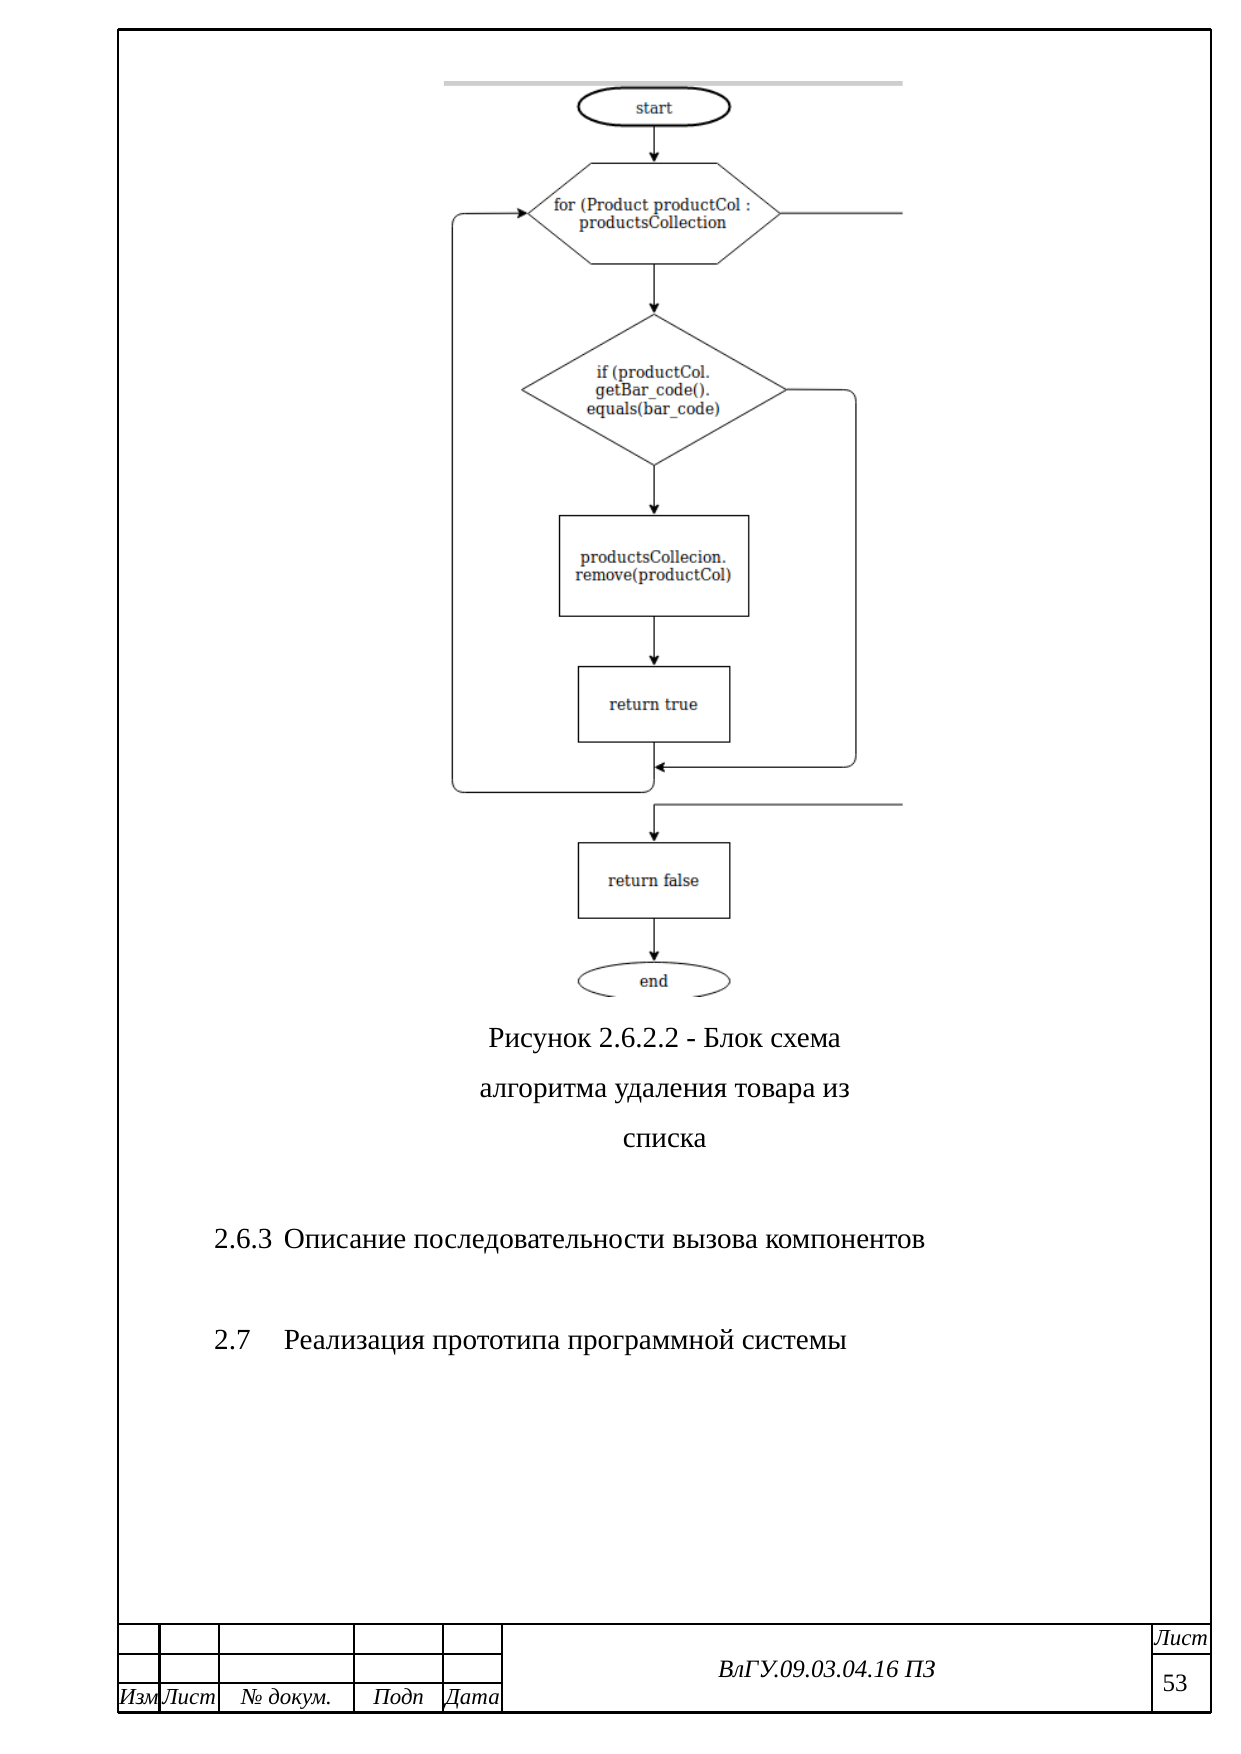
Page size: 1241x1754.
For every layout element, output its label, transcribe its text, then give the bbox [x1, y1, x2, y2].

subtitle Описание последовательности вызова компонентов [136, 1221, 1210, 1255]
picture [443, 81, 903, 997]
subtitle Реализация прототипа программной системы [136, 1322, 1210, 1355]
text Рисунок 2.6.2.2 - Блок схема алгоритма удаления товара из списка [444, 997, 885, 1154]
